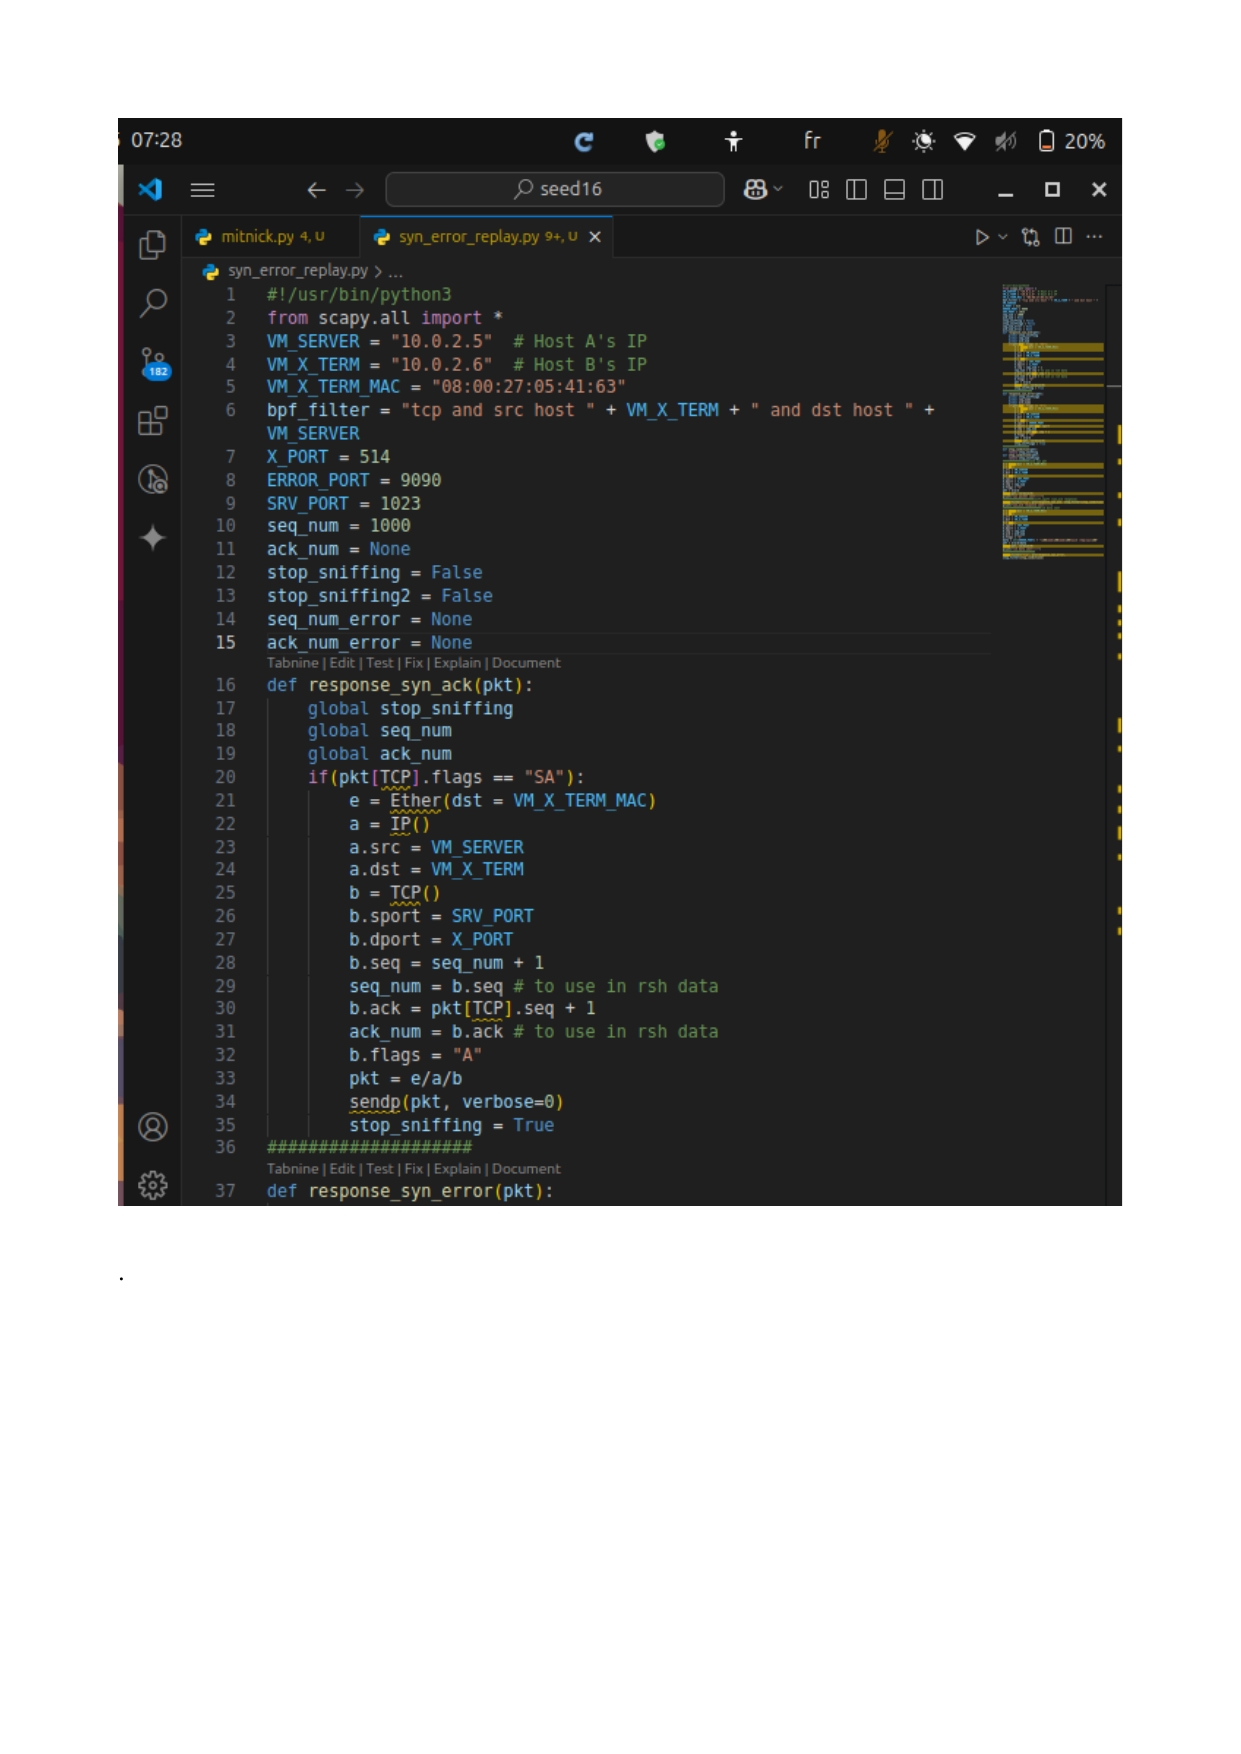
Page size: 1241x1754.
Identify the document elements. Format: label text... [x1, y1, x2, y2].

picture [118, 118, 1123, 1206]
text . [118, 1257, 1122, 1286]
